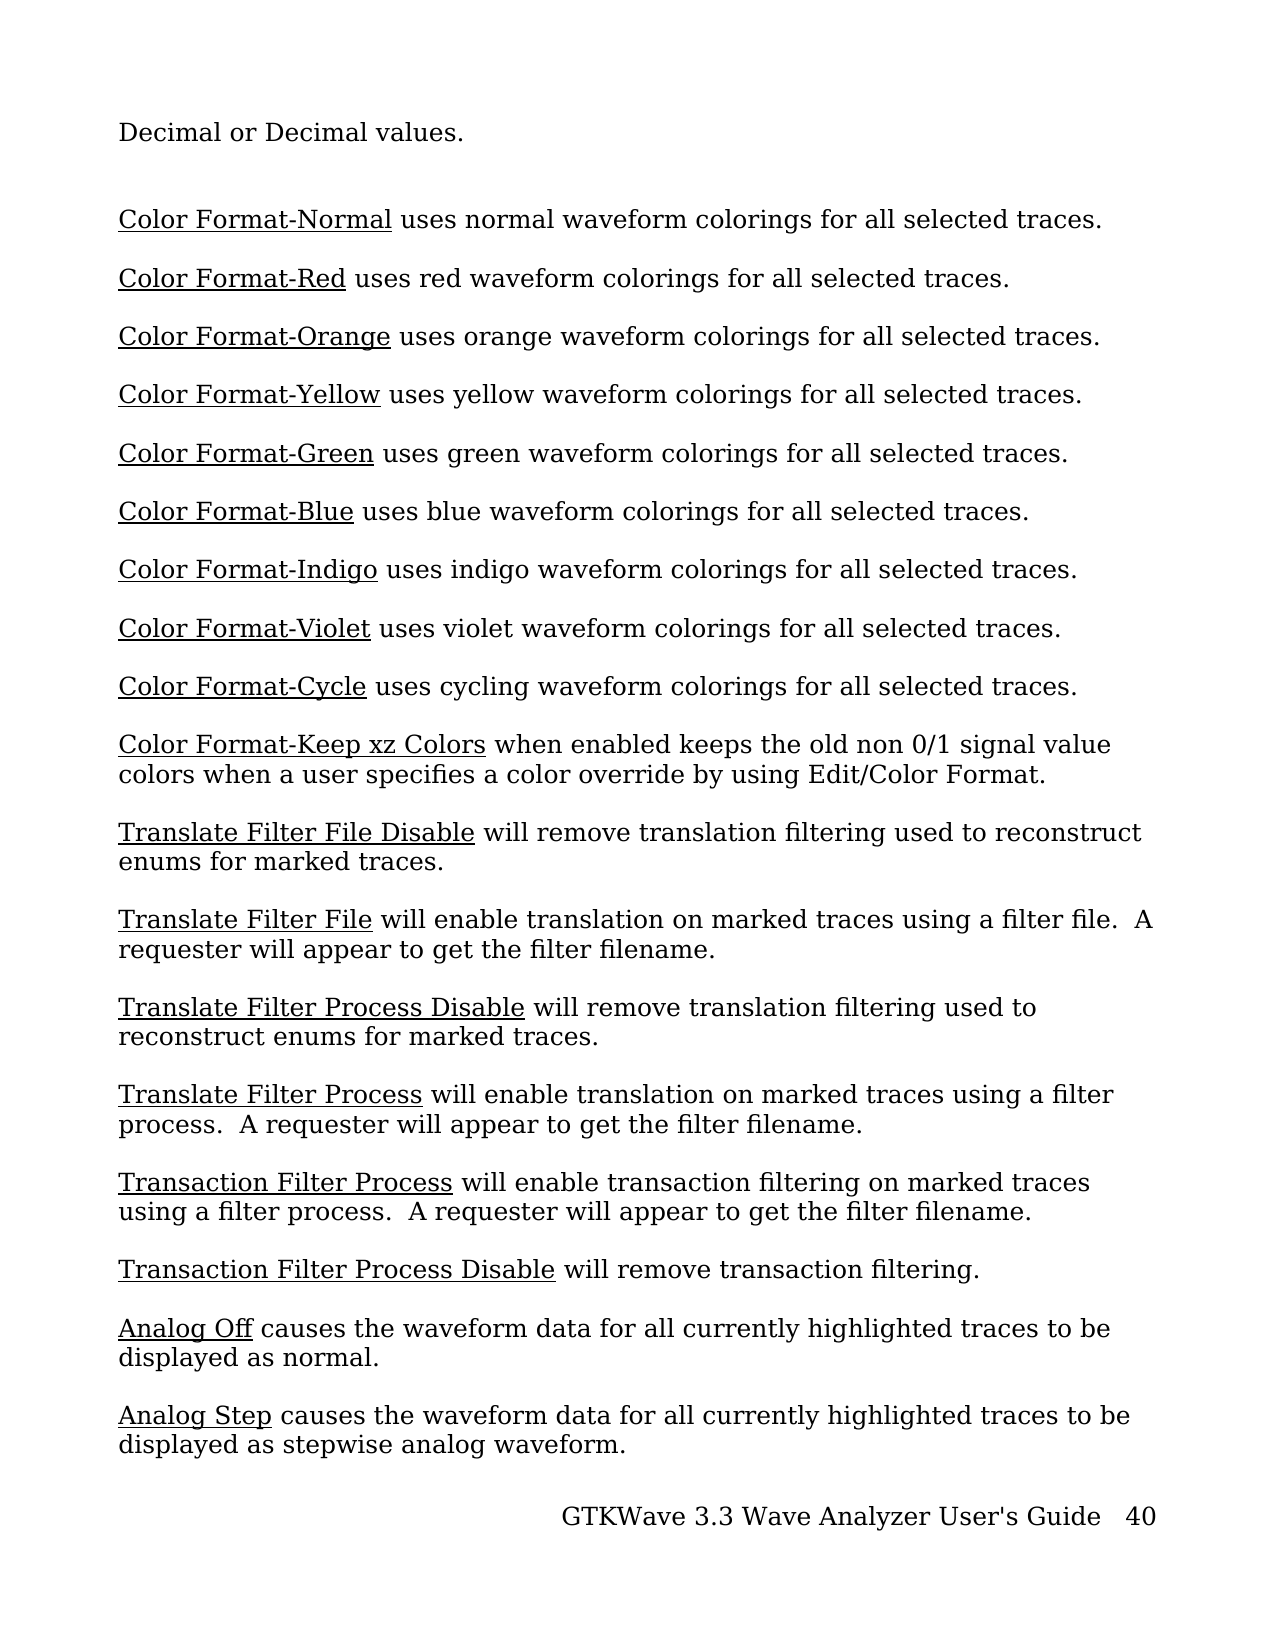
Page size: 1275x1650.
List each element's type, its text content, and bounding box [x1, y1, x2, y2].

text Transaction Filter Process Disable will remove transaction filtering. [118, 1256, 1157, 1285]
text Color Format-Blue uses blue waveform colorings for all selected traces. [118, 497, 1157, 526]
text Translate Filter Process will enable translation on marked traces using a filter process. A requester will appear to get the filter filename. [118, 1081, 1157, 1139]
text Translate Filter File will enable translation on marked traces using a filter file. A requester will appear to get the filter filename. [118, 906, 1157, 964]
text Color Format-Orange uses orange waveform colorings for all selected traces. [118, 322, 1157, 351]
text Color Format-Keep xz Colors when enabled keeps the old non 0/1 signal value colors when a user specifies a color override by using Edit/Color Format. [118, 731, 1157, 789]
text Decimal or Decimal values. [118, 118, 1157, 147]
text Translate Filter Process Disable will remove translation filtering used to reconstruct enums for marked traces. [118, 993, 1157, 1051]
text Analog Off causes the waveform data for all currently highlighted traces to be displayed as normal. [118, 1314, 1157, 1372]
text Color Format-Red uses red waveform colorings for all selected traces. [118, 264, 1157, 293]
text Color Format-Cycle uses cycling waveform colorings for all selected traces. [118, 672, 1157, 701]
text Analog Step causes the waveform data for all currently highlighted traces to be displayed as stepwise analog waveform. [118, 1401, 1157, 1460]
text Color Format-Normal uses normal waveform colorings for all selected traces. [118, 206, 1157, 235]
text Color Format-Yellow uses yellow waveform colorings for all selected traces. [118, 381, 1157, 410]
text Transaction Filter Process will enable transaction filtering on marked traces using a filter process. A requester will appear to get the filter filename. [118, 1168, 1157, 1226]
text Color Format-Violet uses violet waveform colorings for all selected traces. [118, 614, 1157, 643]
text Color Format-Green uses green waveform colorings for all selected traces. [118, 439, 1157, 468]
text Translate Filter File Disable will remove translation filtering used to reconstruct enums for marked traces. [118, 818, 1157, 876]
text Color Format-Indigo uses indigo waveform colorings for all selected traces. [118, 556, 1157, 585]
